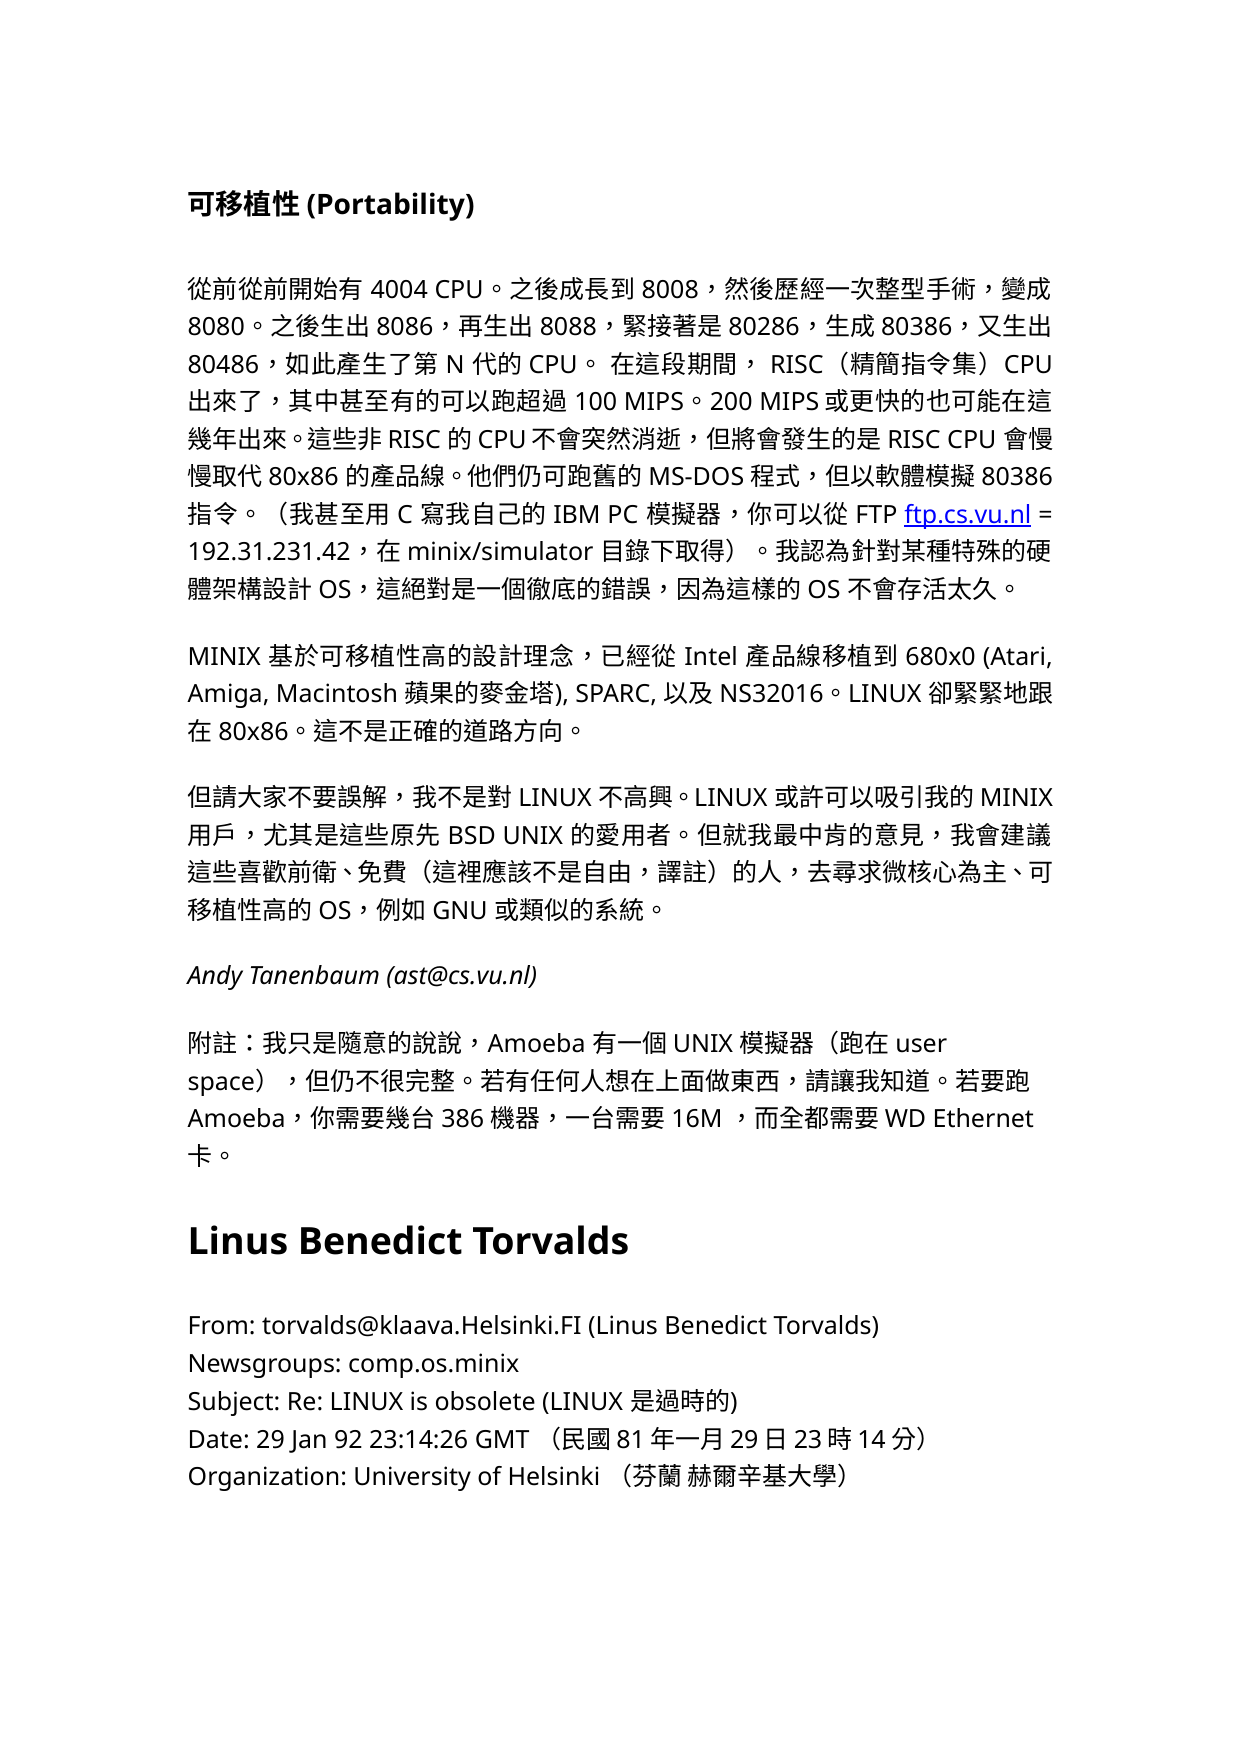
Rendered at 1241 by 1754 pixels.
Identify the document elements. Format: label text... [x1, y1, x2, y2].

text Linus Benedict Torvalds [187, 1202, 1053, 1277]
text 附註：我只是隨意的說說，Amoeba 有一個 UNIX 模擬器（跑在 user space），但仍不很完整。若有任何人想在上面做東西，請讓我知道。若要跑 Amoeba，你需要幾台 386 機器，一台需要 16M ，而全都需要 WD Ethernet 卡。 [187, 1023, 1053, 1173]
text From: torvalds@klaava.Helsinki.FI (Linus Benedict Torvalds) [187, 1306, 1053, 1344]
text Date: 29 Jan 92 23:14:26 GMT （民國81年一月29日23時14分） [187, 1419, 1053, 1456]
text 可移植性 (Portability) [187, 164, 1053, 239]
text MINIX 基於可移植性高的設計理念，已經從 Intel 產品線移植到 680x0 (Atari, Amiga, Macintosh 蘋果的麥金塔), SPARC, 以及 NS32016。LINUX 卻緊緊地跟在 80x86。這不是正確的道路方向。 [187, 635, 1053, 748]
text Subject: Re: LINUX is obsolete (LINUX 是過時的) [187, 1381, 1053, 1419]
text 從前從前開始有 4004 CPU。之後成長到 8008，然後歷經一次整型手術，變成 8080。之後生出 8086，再生出 8088，緊接著是 80286，生成 80386，又生出 80486，如此產生了第 N 代的CPU。 在這段期間， RISC（精簡指令集）CPU 出來了，其中甚至有的可以跑超過 100 MIPS。200 MIPS或更快的也可能在這幾年出來。這些非RISC 的CPU不會突然消逝，但將會發生的是 RISC CPU 會慢慢取代 80x86 的產品線。他們仍可跑舊的 MS-DOS 程式，但以軟體模擬 80386 指令。（我甚至用 C 寫我自己的 IBM PC 模擬器，你可以從 FTP ftp.cs.vu.nl = 192.31.231.42，在 minix/simulator 目錄下取得）。我認為針對某種特殊的硬體架構設計 OS，這絕對是一個徹底的錯誤，因為這樣的 OS 不會存活太久。 [187, 269, 1053, 606]
text 但請大家不要誤解，我不是對 LINUX 不高興。LINUX 或許可以吸引我的 MINIX 用戶，尤其是這些原先 BSD UNIX 的愛用者。但就我最中肯的意見，我會建議這些喜歡前衛、免費（這裡應該不是自由，譯註）的人，去尋求微核心為主、可移植性高的 OS，例如 GNU 或類似的系統。 [187, 777, 1053, 927]
text Organization: University of Helsinki （芬蘭 赫爾辛基大學） [187, 1456, 1053, 1494]
text Andy Tanenbaum (ast@cs.vu.nl) [187, 956, 1053, 994]
text Newsgroups: comp.os.minix [187, 1344, 1053, 1381]
